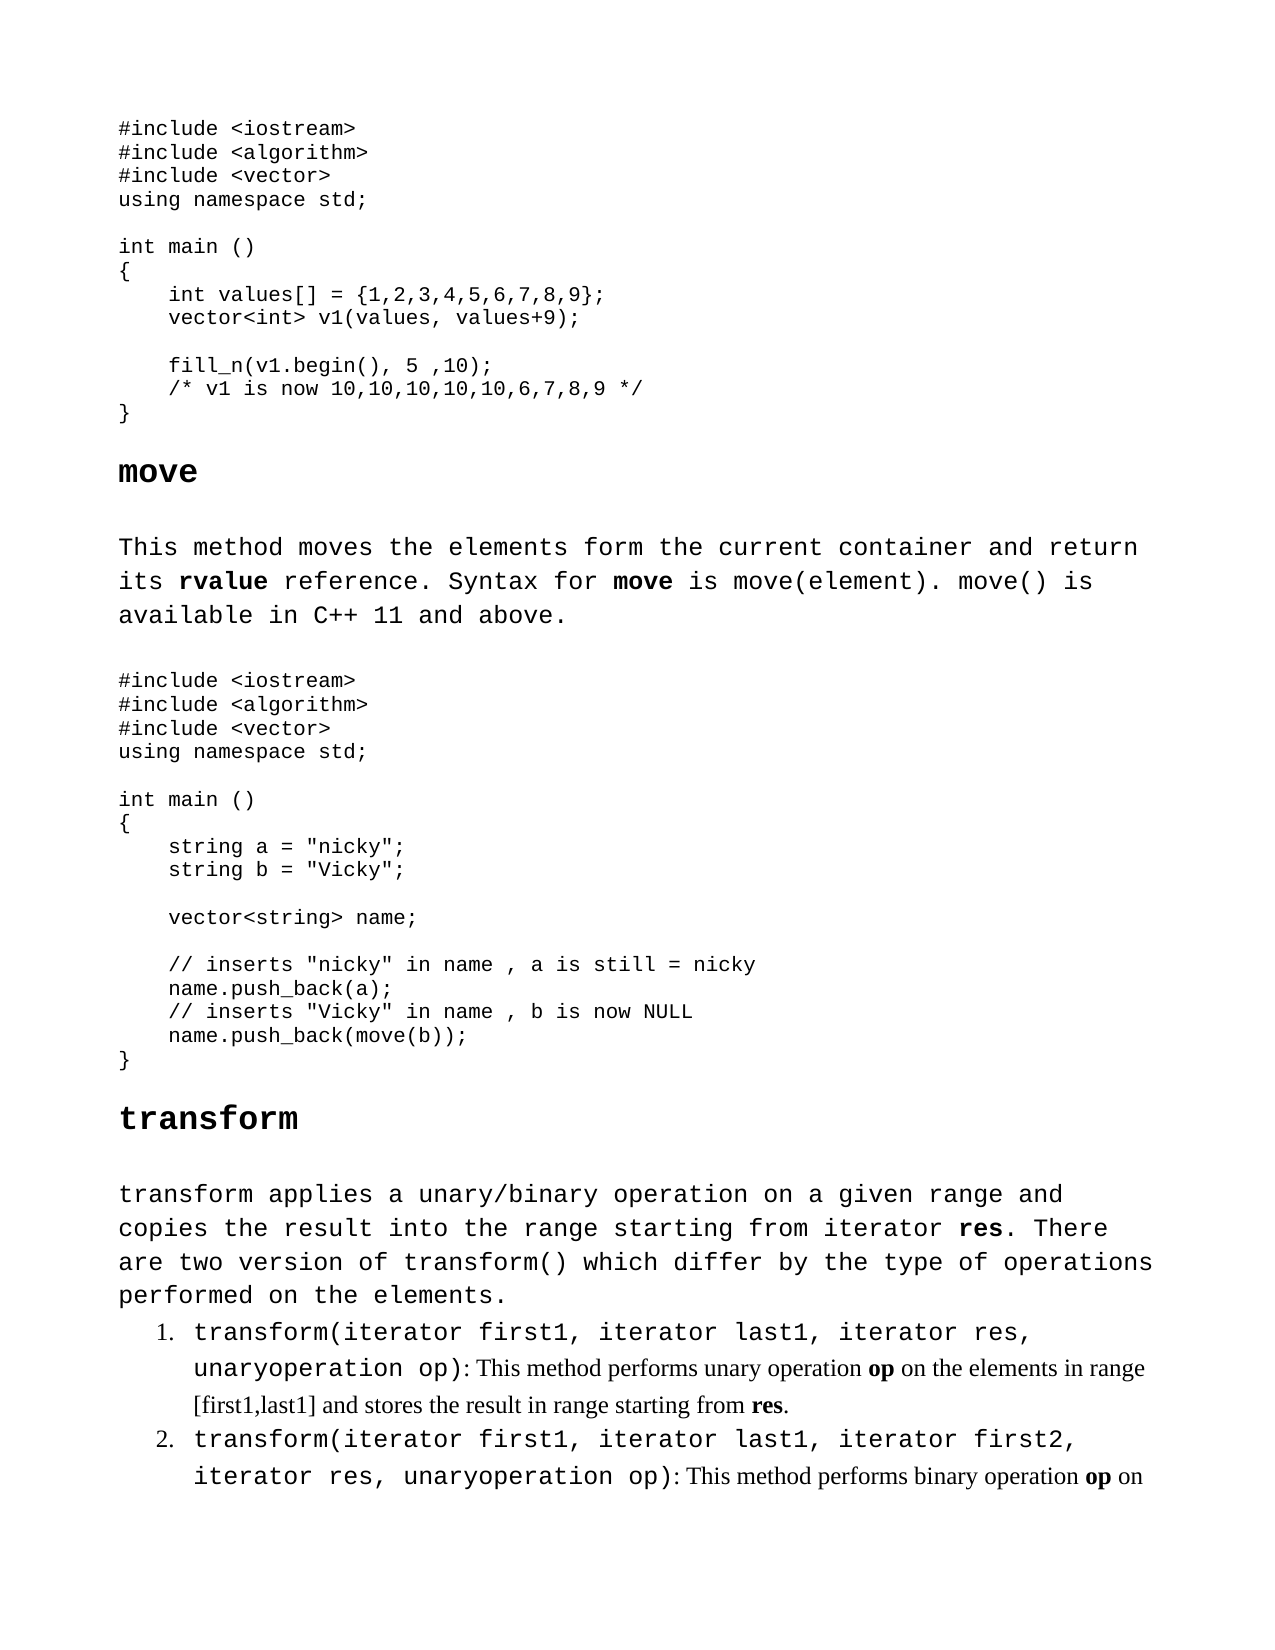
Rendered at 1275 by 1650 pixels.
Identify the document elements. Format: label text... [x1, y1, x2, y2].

text using namespace std; [118, 189, 1157, 213]
text /* v1 is now 10,10,10,10,10,6,7,8,9 */ [118, 378, 1157, 402]
text #include <algorithm> [118, 694, 1157, 718]
text { [118, 812, 1157, 836]
text { [118, 260, 1157, 284]
text move [118, 455, 1157, 493]
text } [118, 1049, 1157, 1072]
text #include <vector> [118, 165, 1157, 189]
text string b = "Vicky"; [118, 859, 1157, 883]
text } [118, 402, 1157, 426]
list transform(iterator first1, iterator last1, iterator first2, iterator res, unaryoperation op): This method performs binary operation op on [156, 1424, 1157, 1492]
text int main () [118, 788, 1157, 812]
text name.push_back(a); [118, 978, 1157, 1001]
text string a = "nicky"; [118, 836, 1157, 859]
text This method moves the elements form the current container and return its rvalue reference. Syntax for move is move(element). move() is available in C++ 11 and above. [118, 534, 1157, 631]
text // inserts "Vicky" in name , b is now NULL [118, 1001, 1157, 1025]
text vector<string> name; [118, 907, 1157, 930]
text int values[] = {1,2,3,4,5,6,7,8,9}; [118, 284, 1157, 307]
text transform applies a unary/binary operation on a given range and copies the result into the range starting from iterator res. There are two version of transform() which differ by the type of operations performed on the elements. [118, 1181, 1157, 1311]
text fill_n(v1.begin(), 5 ,10); [118, 354, 1157, 378]
text name.push_back(move(b)); [118, 1025, 1157, 1049]
text #include <algorithm> [118, 142, 1157, 165]
text #include <iostream> [118, 118, 1157, 142]
text transform [118, 1102, 1157, 1139]
text int main () [118, 236, 1157, 260]
text #include <iostream> [118, 670, 1157, 694]
text // inserts "nicky" in name , a is still = nicky [118, 954, 1157, 978]
list transform(iterator first1, iterator last1, iterator res, unaryoperation op): This method performs unary operation op on the elements in range [first1,last1] and stores the result in range starting from res. [156, 1317, 1157, 1419]
text #include <vector> [118, 718, 1157, 741]
text using namespace std; [118, 741, 1157, 765]
text vector<int> v1(values, values+9); [118, 307, 1157, 331]
